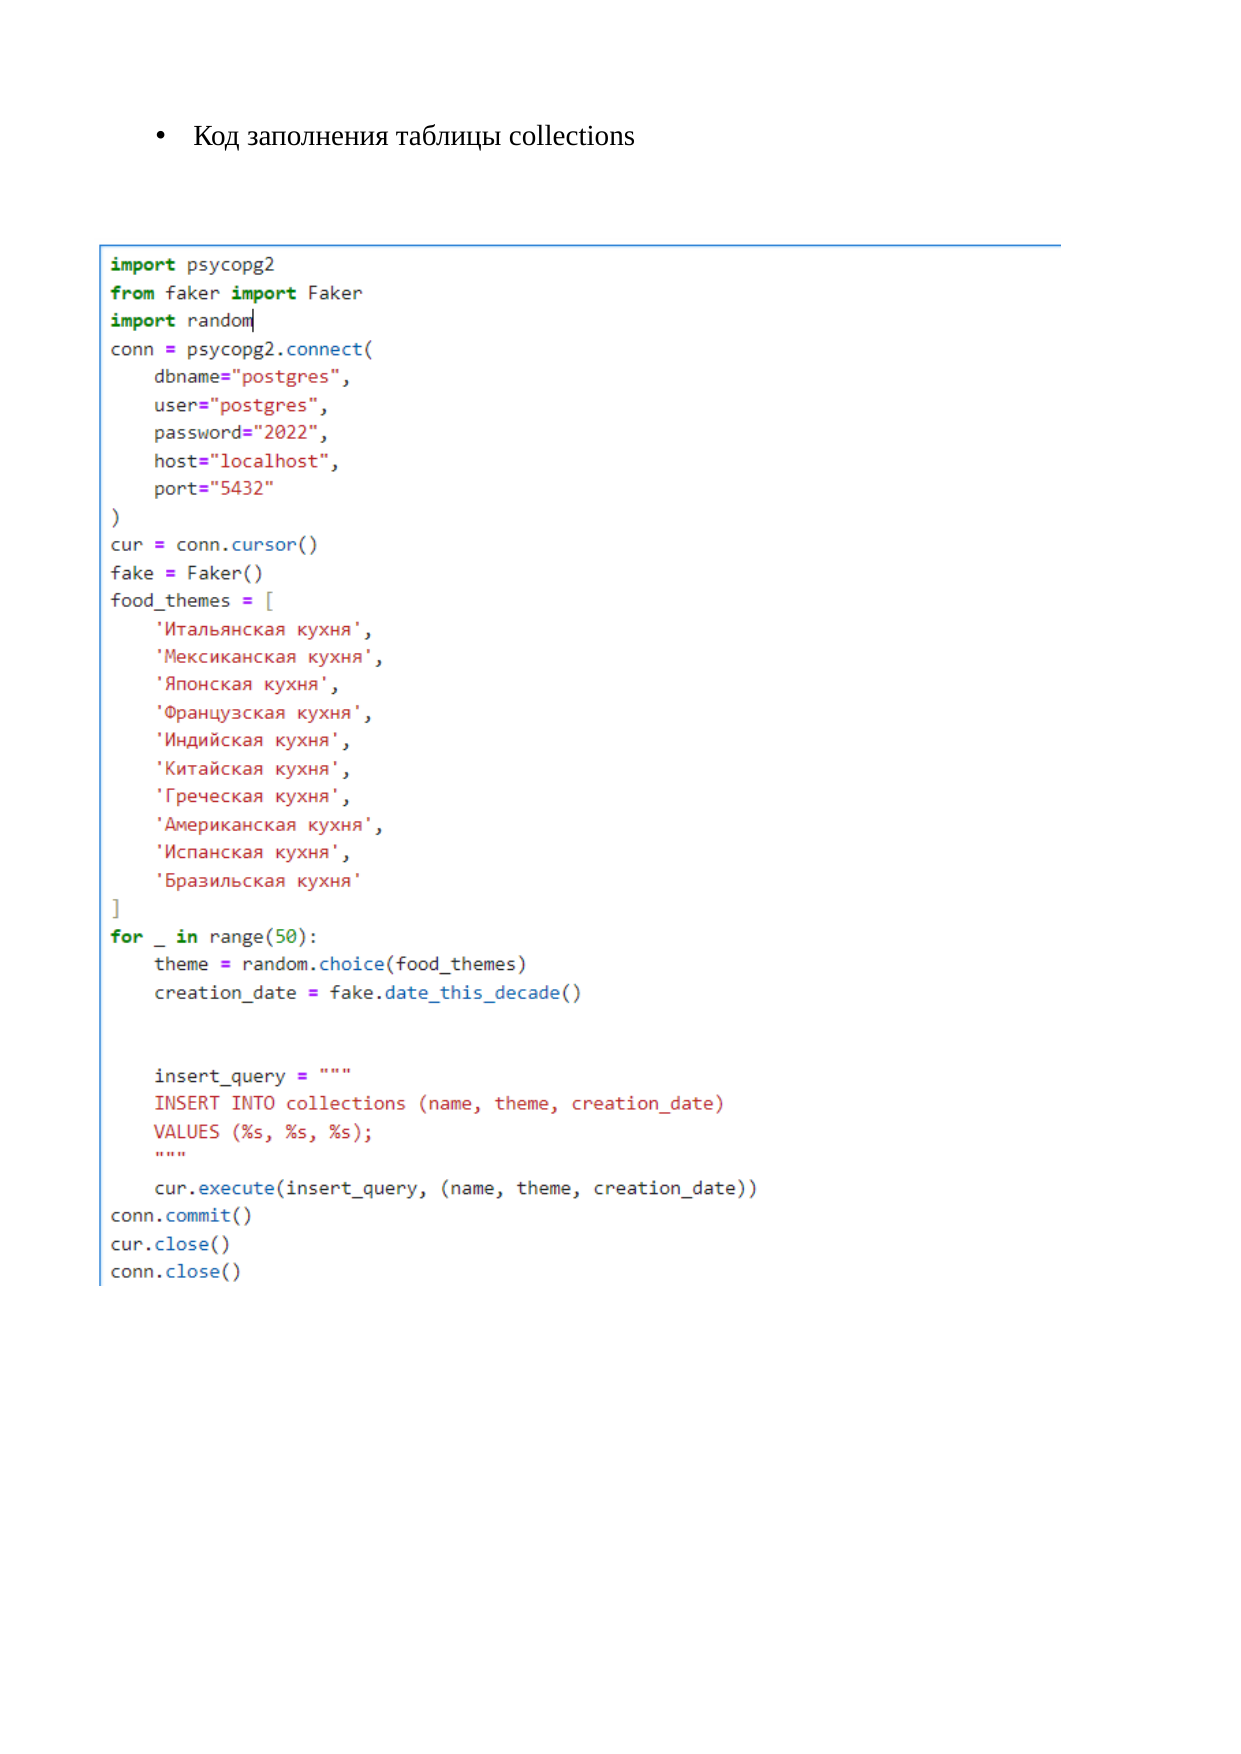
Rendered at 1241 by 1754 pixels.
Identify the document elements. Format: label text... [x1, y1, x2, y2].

picture [94, 238, 1061, 1286]
list Код заполнения таблицы collections [156, 118, 1122, 152]
